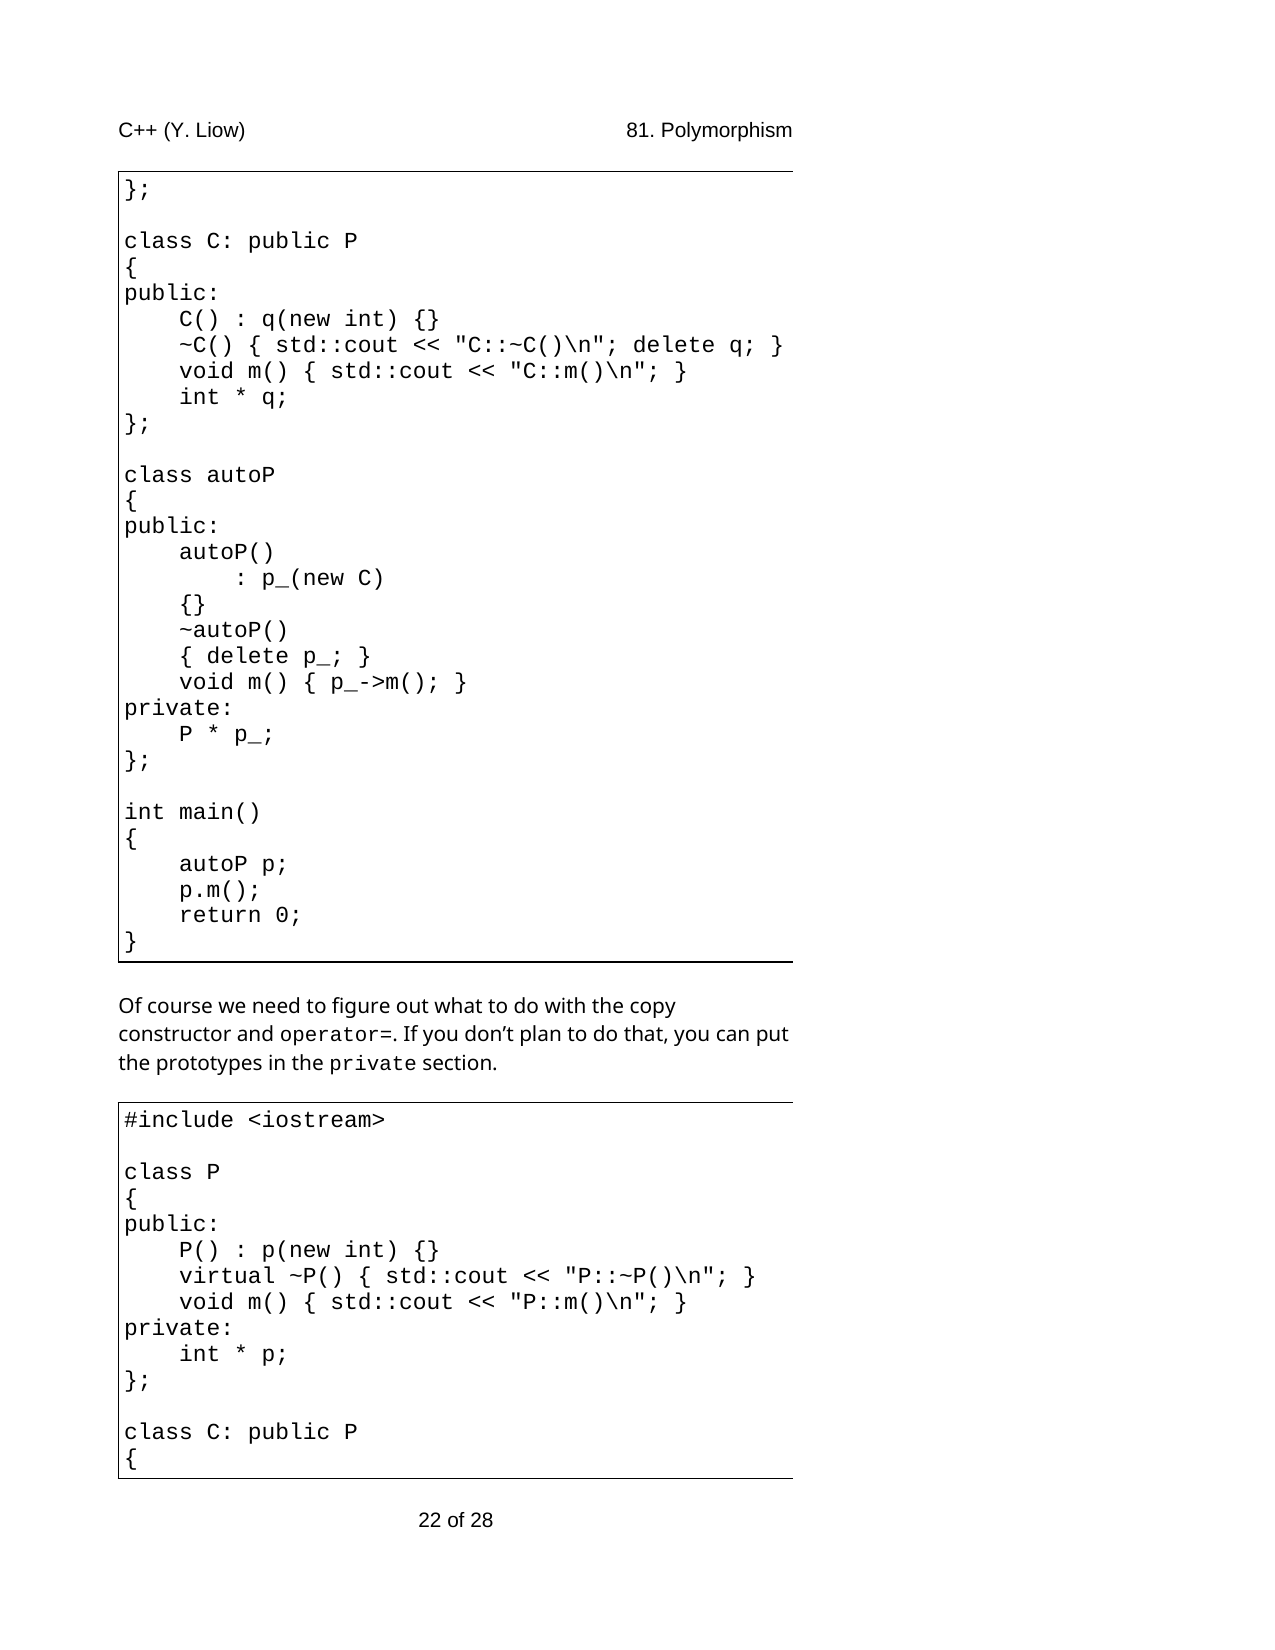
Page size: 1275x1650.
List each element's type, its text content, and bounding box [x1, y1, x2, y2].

table_header #include <iostream> class P { public: P() : p(new int) {} virtual ~P() { std::cout << "P::~P()\n"; } void m() { std::cout << "P::m()\n"; } private: int * p; }; class C: public P { [119, 1103, 793, 1478]
text Of course we need to figure out what to do with the copy constructor and operator=. If you don’t plan to do that, you can put the prototypes in the private section. [118, 991, 793, 1076]
table_header }; class C: public P { public: C() : q(new int) {} ~C() { std::cout << "C::~C()\n"; delete q; } void m() { std::cout << "C::m()\n"; } int * q; }; class autoP { public: autoP() : p_(new C) {} ~autoP() { delete p_; } void m() { p_->m(); } private: P * p_; }; int main() { autoP p; p.m(); return 0; } [119, 172, 793, 961]
